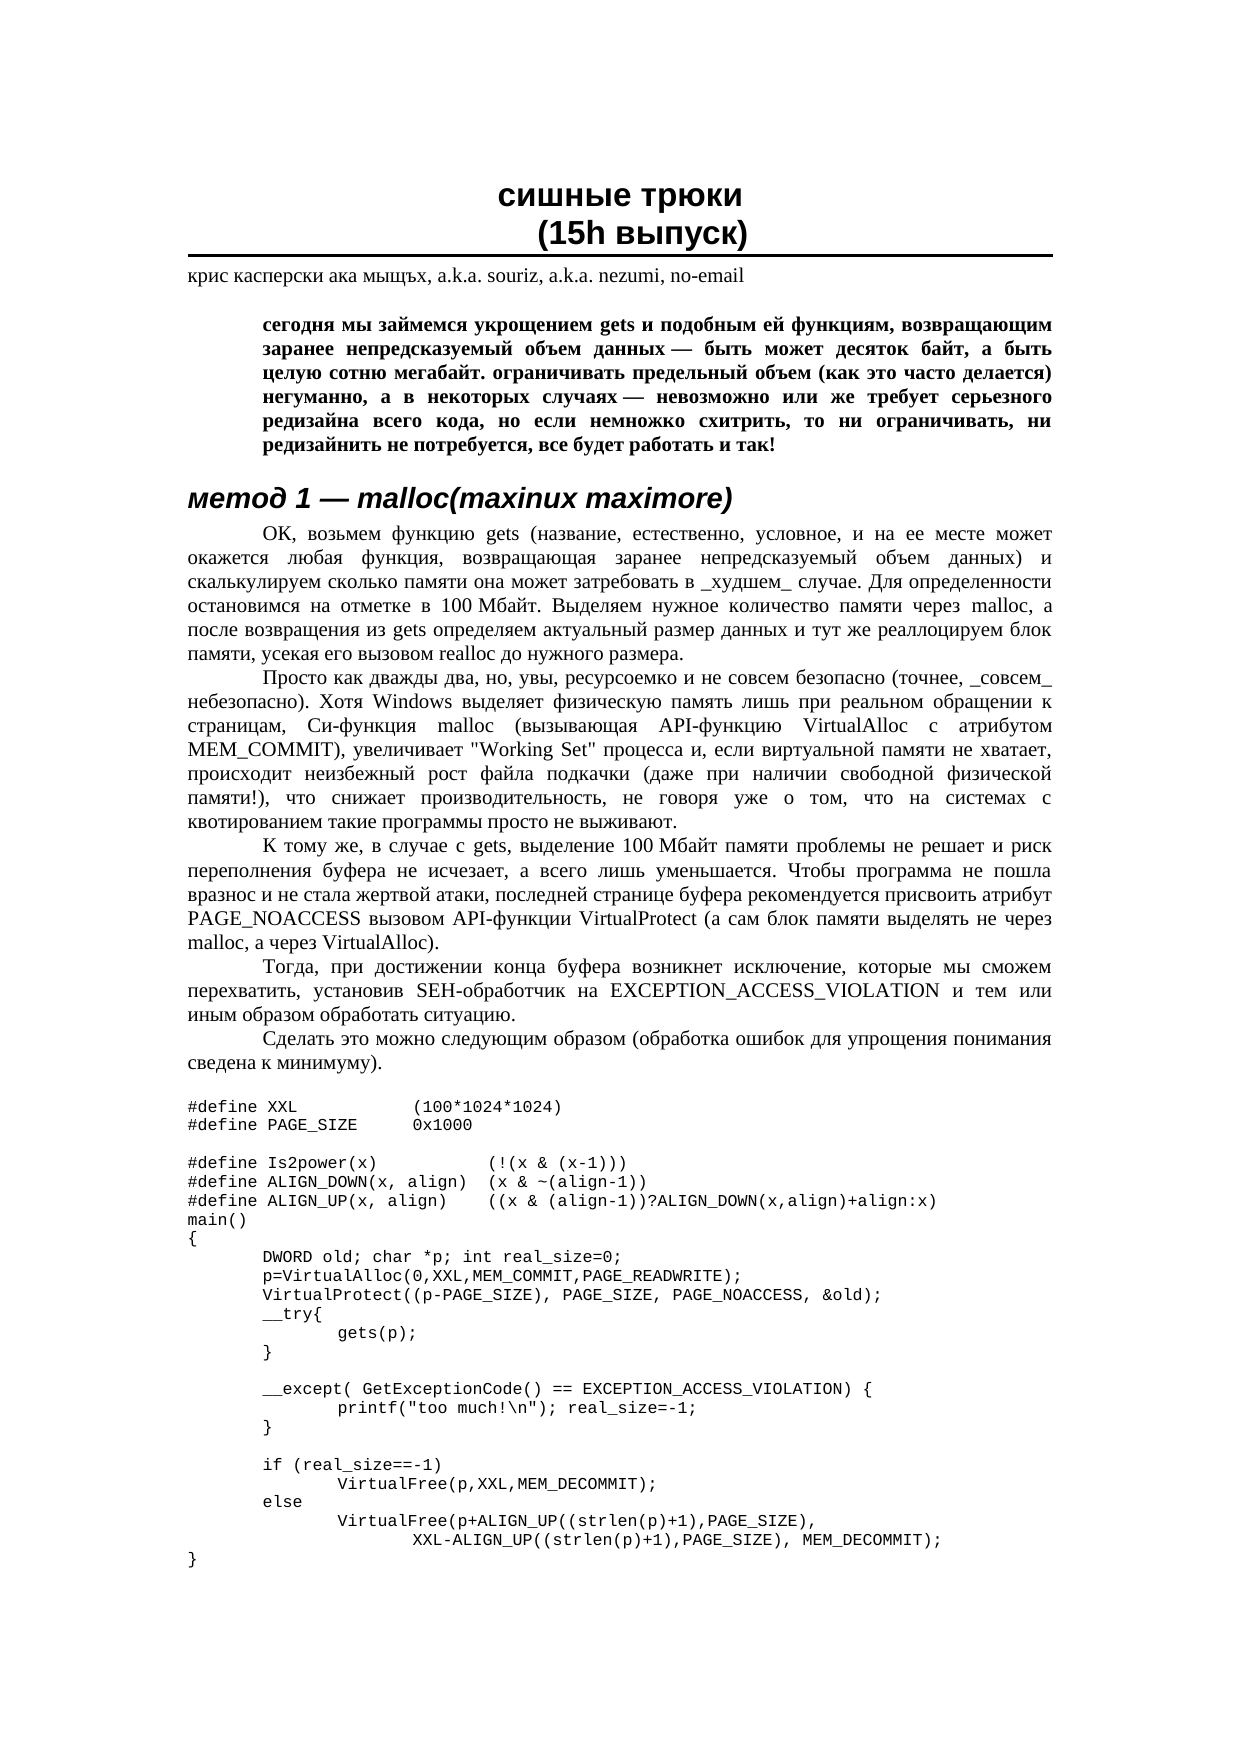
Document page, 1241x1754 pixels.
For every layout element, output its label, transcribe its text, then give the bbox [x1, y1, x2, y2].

subtitle метод 1 — malloc(maxinux maximore) [187, 481, 1053, 514]
text if (real_size==-1) [187, 1456, 1053, 1475]
text #define PAGE_SIZE 0x1000 [187, 1117, 1053, 1136]
text } [187, 1551, 1053, 1569]
text крис касперски ака мыщъх, a.k.a. souriz, a.k.a. nezumi, no-email [187, 263, 1053, 287]
text p=VirtualAlloc(0,XXL,MEM_COMMIT,PAGE_READWRITE); [187, 1268, 1053, 1287]
text сегодня мы займемся укрощением gets и подобным ей функциям, возвращающим заранее непредсказуемый объем данных — быть может десяток байт, а быть целую сотню мегабайт. ограничивать предельный объем (как это часто делается) негуманно, а в некоторых случаях — невозможно или же требует серьезного редизайна всего кода, но если немножко схитрить, то ни ограничивать, ни редизайнить не потребуется, все будет работать и так! [262, 311, 1053, 456]
text VirtualProtect((p-PAGE_SIZE), PAGE_SIZE, PAGE_NOACCESS, &old); [187, 1287, 1053, 1306]
text printf("too much!\n"); real_size=-1; [187, 1400, 1053, 1419]
text XXL-ALIGN_UP((strlen(p)+1),PAGE_SIZE), MEM_DECOMMIT); [187, 1532, 1053, 1551]
text __except( GetExceptionCode() == EXCEPTION_ACCESS_VIOLATION) { [187, 1381, 1053, 1400]
text VirtualFree(p+ALIGN_UP((strlen(p)+1),PAGE_SIZE), [187, 1513, 1053, 1532]
text Сделать это можно следующим образом (обработка ошибок для упрощения понимания сведена к минимуму). [187, 1026, 1053, 1074]
text } [187, 1419, 1053, 1437]
text } [187, 1343, 1053, 1362]
subtitle сишные трюки (15h выпуск) [187, 175, 1053, 257]
text __try{ [187, 1306, 1053, 1324]
text К тому же, в случае с gets, выделение 100 Мбайт памяти проблемы не решает и риск переполнения буфера не исчезает, а всего лишь уменьшается. Чтобы программа не пошла вразнос и не стала жертвой атаки, последней странице буфера рекомендуется присвоить атрибут PAGE_NOACCESS вызовом API-функции VirtualProtect (а сам блок памяти выделять не через malloc, а через VirtualAlloc). [187, 833, 1053, 954]
text VirtualFree(p,XXL,MEM_DECOMMIT); [187, 1475, 1053, 1494]
text #define Is2power(x) (!(x & (x-1))) [187, 1155, 1053, 1173]
text main() [187, 1211, 1053, 1230]
text #define XXL (100*1024*1024) [187, 1098, 1053, 1117]
text #define ALIGN_DOWN(x, align) (x & ~(align-1)) [187, 1173, 1053, 1192]
text Тогда, при достижении конца буфера возникнет исключение, которые мы сможем перехватить, установив SEH-обработчик на EXCEPTION_ACCESS_VIOLATION и тем или иным образом обработать ситуацию. [187, 954, 1053, 1026]
text gets(p); [187, 1324, 1053, 1343]
text #define ALIGN_UP(x, align) ((x & (align-1))?ALIGN_DOWN(x,align)+align:x) [187, 1192, 1053, 1211]
text Просто как дважды два, но, увы, ресурсоемко и не совсем безопасно (точнее, _совсем_ небезопасно). Хотя Windows выделяет физическую память лишь при реальном обращении к страницам, Си-функция malloc (вызывающая API-функцию VirtualAlloc с атрибутом MEM_COMMIT), увеличивает "Working Set" процесса и, если виртуальной памяти не хватает, происходит неизбежный рост файла подкачки (даже при наличии свободной физической памяти!), что снижает производительность, не говоря уже о том, что на системах с квотированием такие программы просто не выживают. [187, 665, 1053, 833]
text else [187, 1494, 1053, 1513]
text DWORD old; char *p; int real_size=0; [187, 1249, 1053, 1268]
text { [187, 1230, 1053, 1249]
text ОК, возьмем функцию gets (название, естественно, условное, и на ее месте может окажется любая функция, возвращающая заранее непредсказуемый объем данных) и скалькулируем сколько памяти она может затребовать в _худшем_ случае. Для определенности остановимся на отметке в 100 Мбайт. Выделяем нужное количество памяти через malloc, а после возвращения из gets определяем актуальный размер данных и тут же реаллоцируем блок памяти, усекая его вызовом realloc до нужного размера. [187, 521, 1053, 665]
